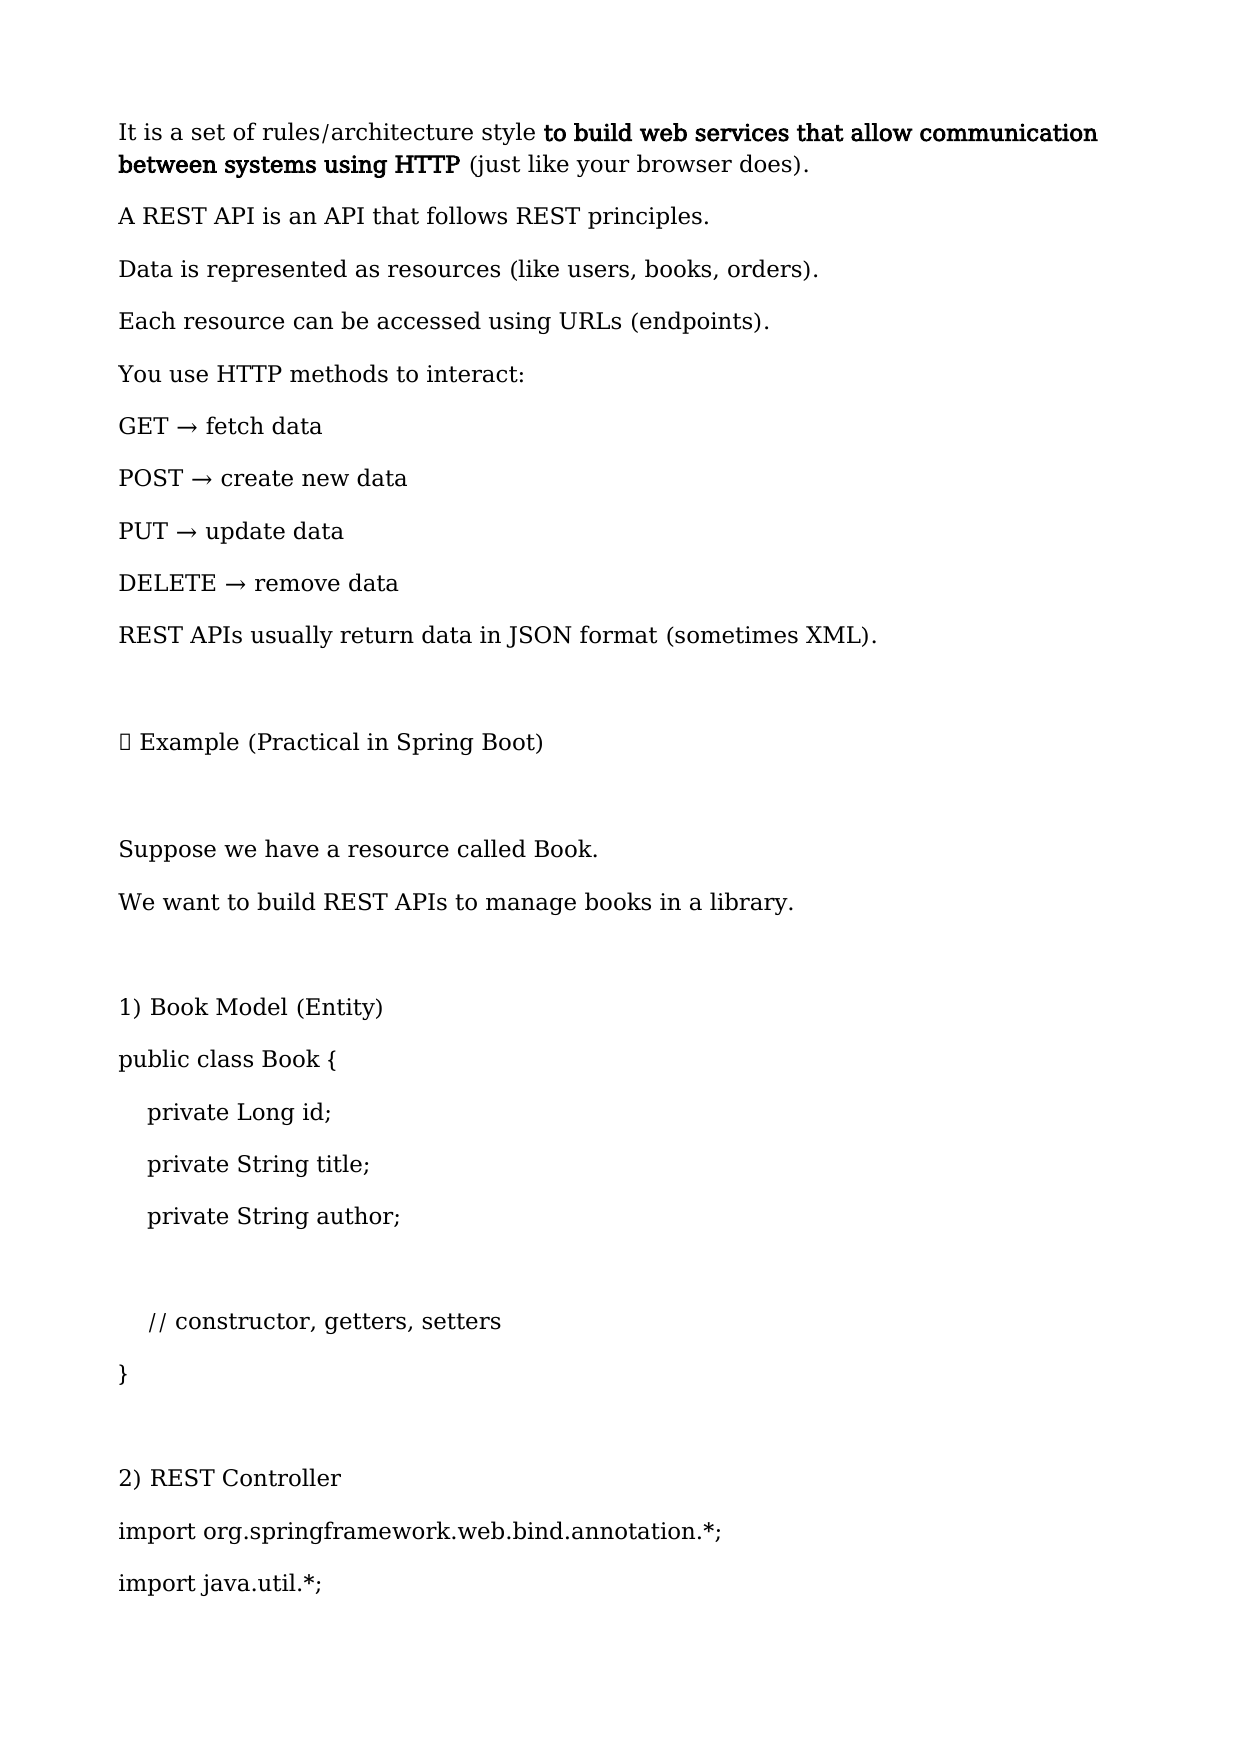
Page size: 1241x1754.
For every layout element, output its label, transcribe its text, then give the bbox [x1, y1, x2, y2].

text public class Book { [118, 1045, 1122, 1072]
text DELETE → remove data [118, 569, 1122, 596]
text 🔹 Example (Practical in Spring Boot) [118, 726, 1122, 757]
text import java.util.*; [118, 1569, 1122, 1596]
text private String author; [118, 1202, 1122, 1229]
text // constructor, getters, setters [118, 1307, 1122, 1334]
text REST APIs usually return data in JSON format (sometimes XML). [118, 621, 1122, 649]
text import org.springframework.web.bind.annotation.*; [118, 1516, 1122, 1544]
text Suppose we have a resource called Book. [118, 835, 1122, 863]
text 2) REST Controller [118, 1464, 1122, 1491]
text A REST API is an API that follows REST principles. [118, 202, 1122, 229]
text You use HTTP methods to interact: [118, 359, 1122, 387]
text POST → create new data [118, 464, 1122, 492]
text PUT → update data [118, 516, 1122, 544]
text 1) Book Model (Entity) [118, 992, 1122, 1020]
text We want to build REST APIs to manage books in a library. [118, 888, 1122, 915]
text private Long id; [118, 1097, 1122, 1125]
text } [118, 1359, 1122, 1387]
text Each resource can be accessed using URLs (endpoints). [118, 307, 1122, 334]
text Data is represented as resources (like users, books, orders). [118, 254, 1122, 282]
text GET → fetch data [118, 412, 1122, 439]
text private String title; [118, 1149, 1122, 1177]
text It is a set of rules/architecture style to build web services that allow communication between systems using HTTP (just like your browser does). [118, 118, 1122, 177]
